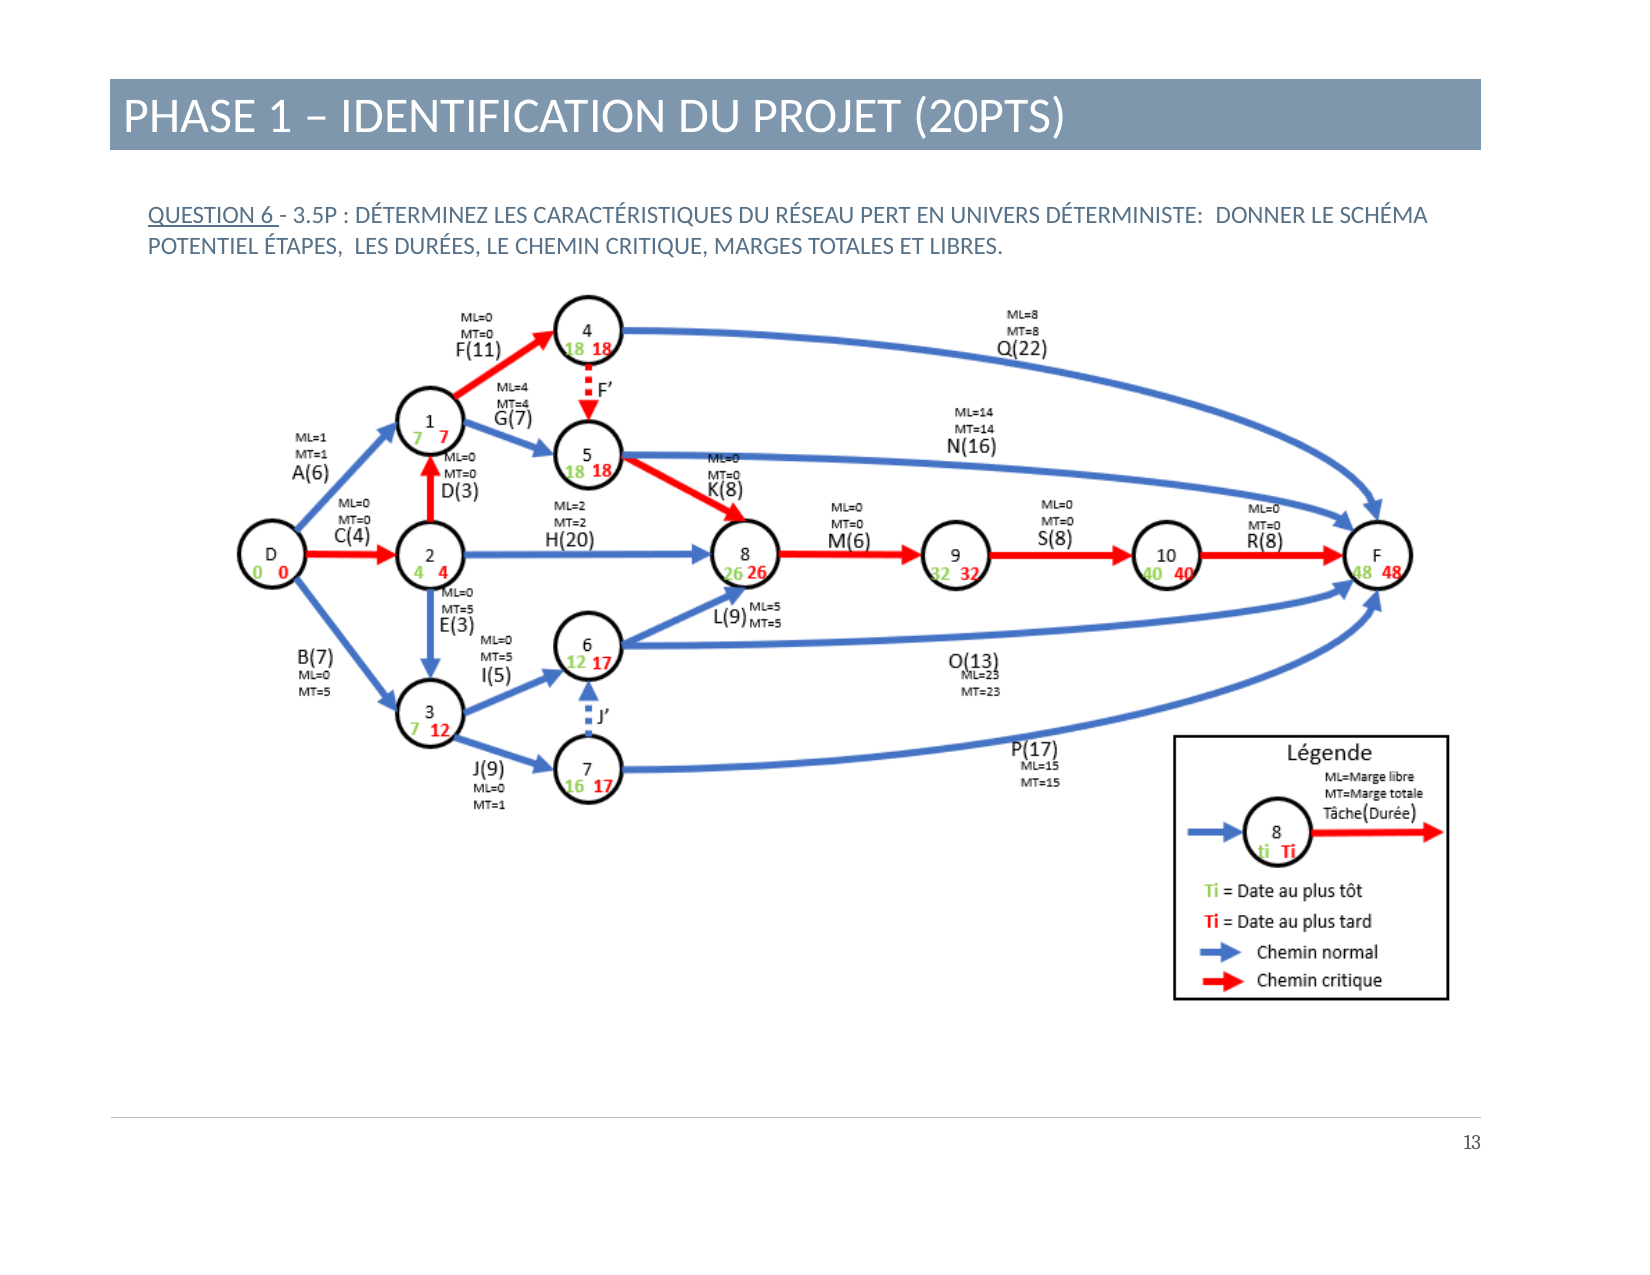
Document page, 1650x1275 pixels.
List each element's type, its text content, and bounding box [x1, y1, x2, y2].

subtitle Question 6 - 3.5p : Déterminez les caractéristiques du réseau PERT en univers déterministe: Donner le schéma potentiel étapes, les durées, le chemin critique, marges totales et libres. [148, 199, 1443, 261]
